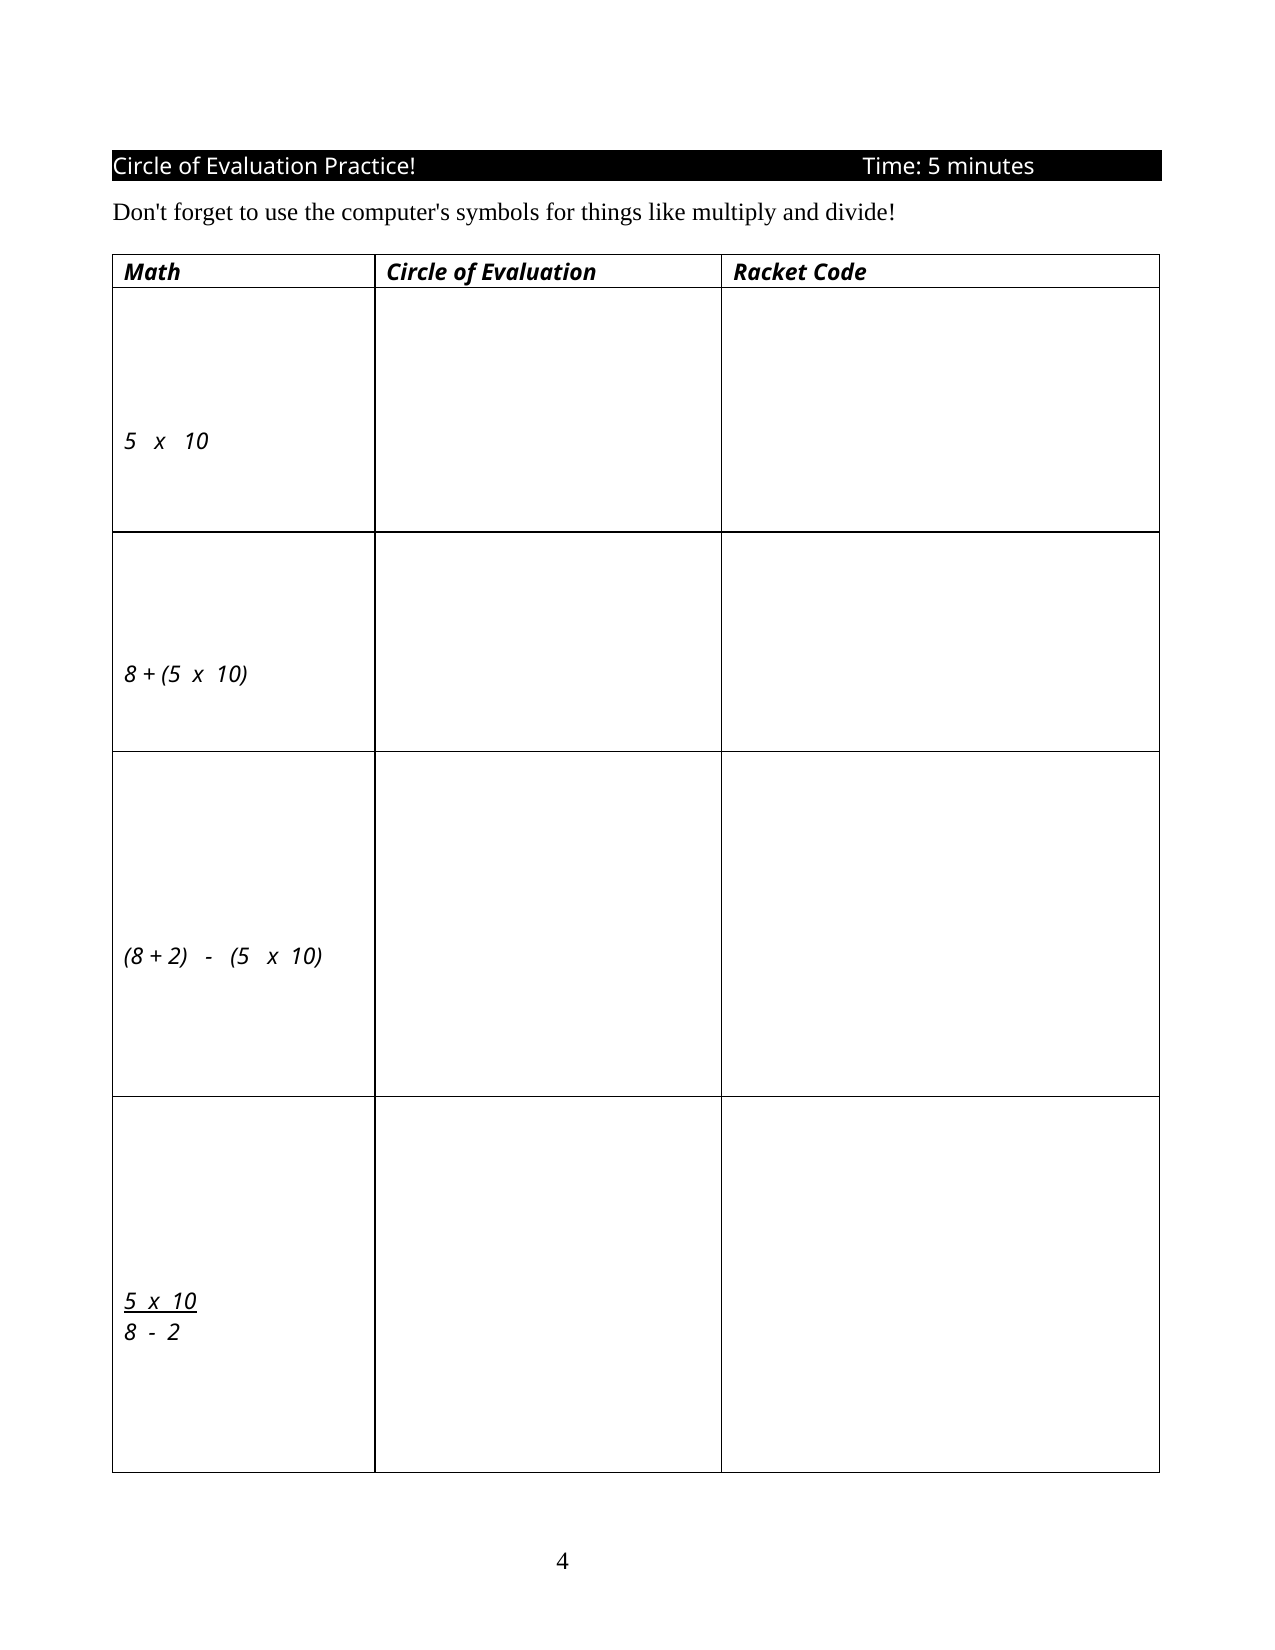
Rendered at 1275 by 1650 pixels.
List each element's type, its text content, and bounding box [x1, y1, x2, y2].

table_cell (8 + 2) - (5 x 10) [113, 752, 374, 1096]
table_cell [376, 533, 721, 751]
table_cell [376, 1097, 721, 1472]
table_header Circle of Evaluation [376, 255, 721, 287]
table_cell 8 + (5 x 10) [113, 533, 374, 751]
table_header Math [113, 255, 374, 287]
table_header Racket Code [722, 255, 1159, 287]
table_cell 5 x 10 8 - 2 [113, 1097, 374, 1472]
table_cell 5 x 10 [113, 288, 374, 531]
table_cell [376, 752, 721, 1096]
text Circle of Evaluation Practice! Time: 5 minutes [112, 150, 1162, 181]
table_cell [376, 288, 721, 531]
table_cell [722, 288, 1159, 531]
table_cell [722, 752, 1159, 1096]
table_cell [722, 533, 1159, 751]
text Don't forget to use the computer's symbols for things like multiply and divide! [112, 197, 1162, 226]
table_cell [722, 1097, 1159, 1472]
